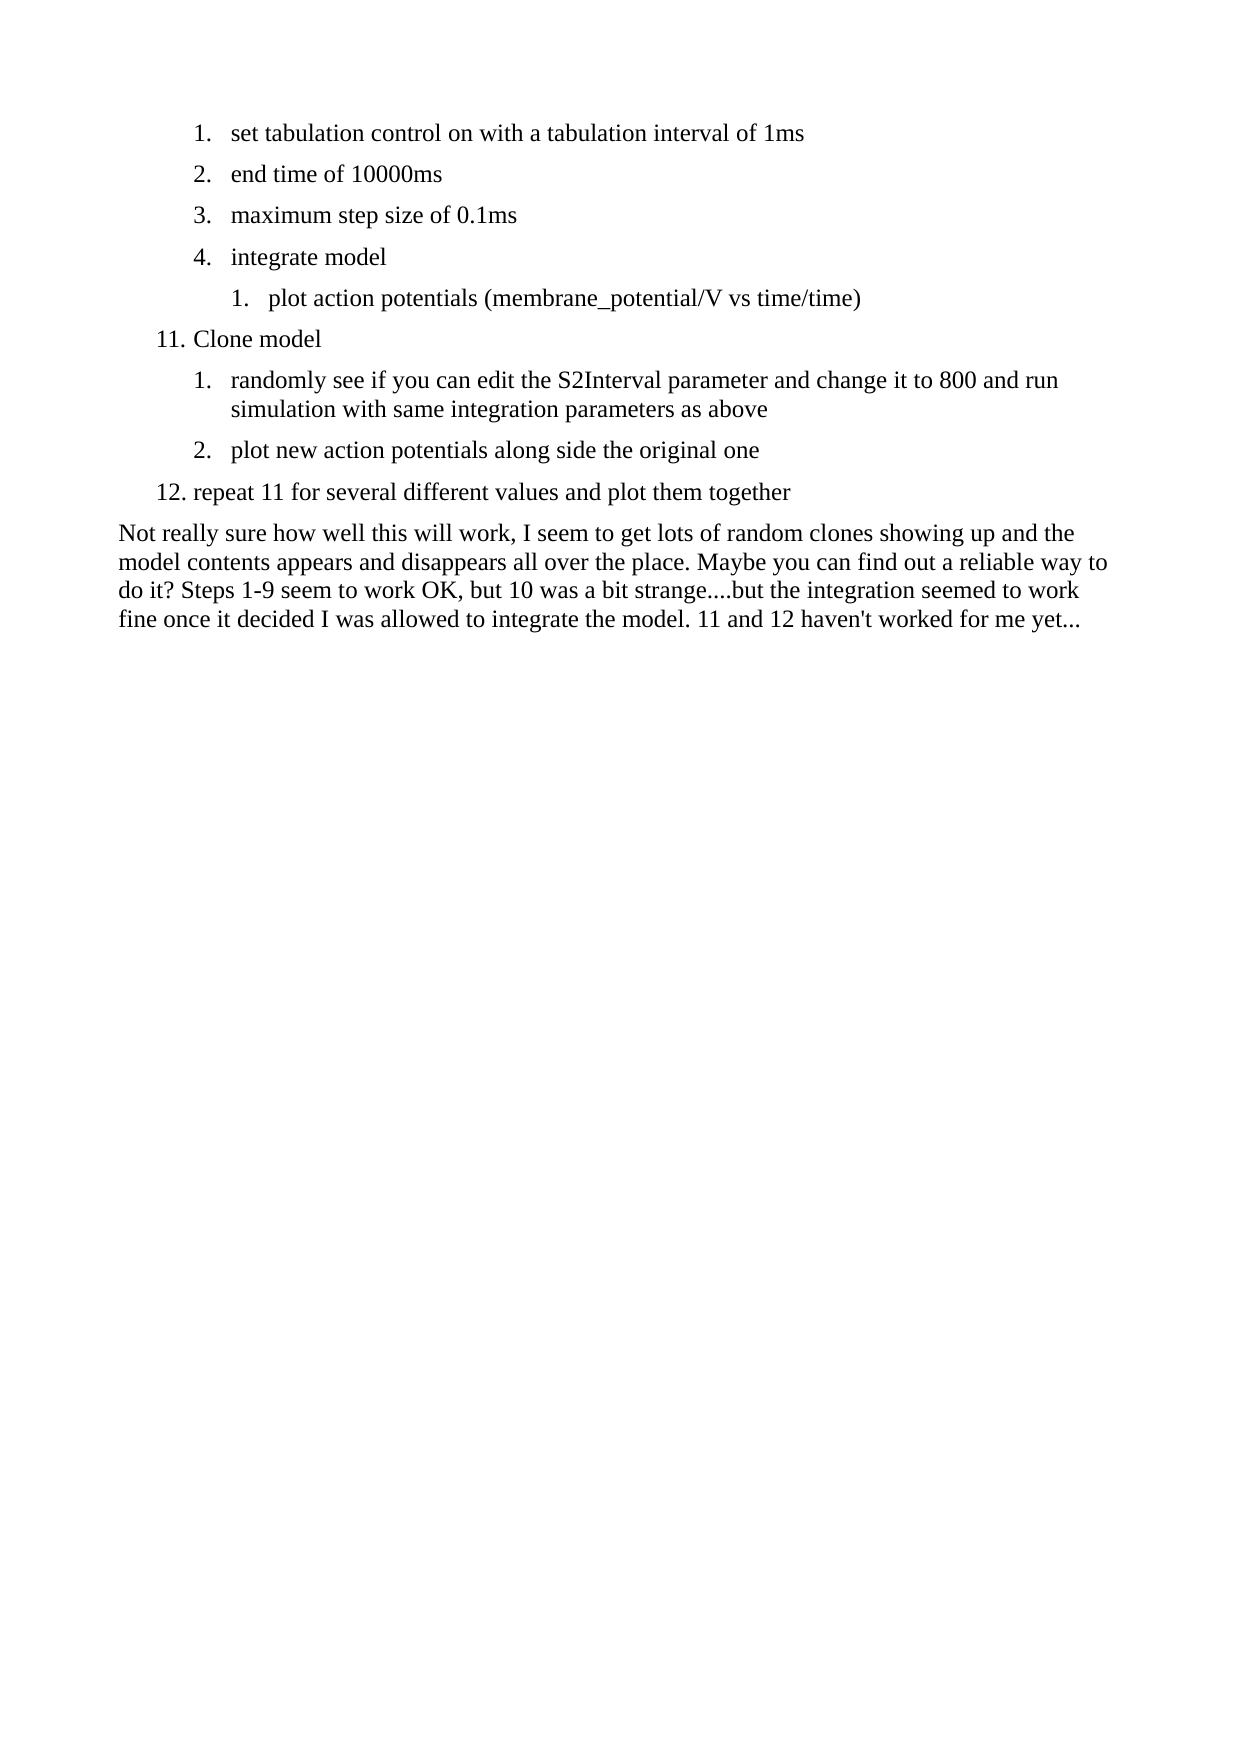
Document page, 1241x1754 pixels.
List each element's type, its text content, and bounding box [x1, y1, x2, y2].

list plot action potentials (membrane_potential/V vs time/time) [231, 283, 1122, 312]
list integrate model [193, 242, 1122, 271]
list maximum step size of 0.1ms [193, 201, 1122, 229]
text Not really sure how well this will work, I seem to get lots of random clones showing up and the model contents appears and disappears all over the place. Maybe you can find out a reliable way to do it? Steps 1-9 seem to work OK, but 10 was a bit strange....but the integration seemed to work fine once it decided I was allowed to integrate the model. 11 and 12 haven't worked for me yet... [118, 518, 1122, 633]
list randomly see if you can edit the S2Interval parameter and change it to 800 and run simulation with same integration parameters as above [193, 366, 1122, 423]
list Clone model [156, 324, 1122, 353]
list set tabulation control on with a tabulation interval of 1ms [193, 118, 1122, 147]
list end time of 10000ms [193, 159, 1122, 188]
list plot new action potentials along side the original one [193, 436, 1122, 464]
list repeat 11 for several different values and plot them together [156, 477, 1122, 506]
